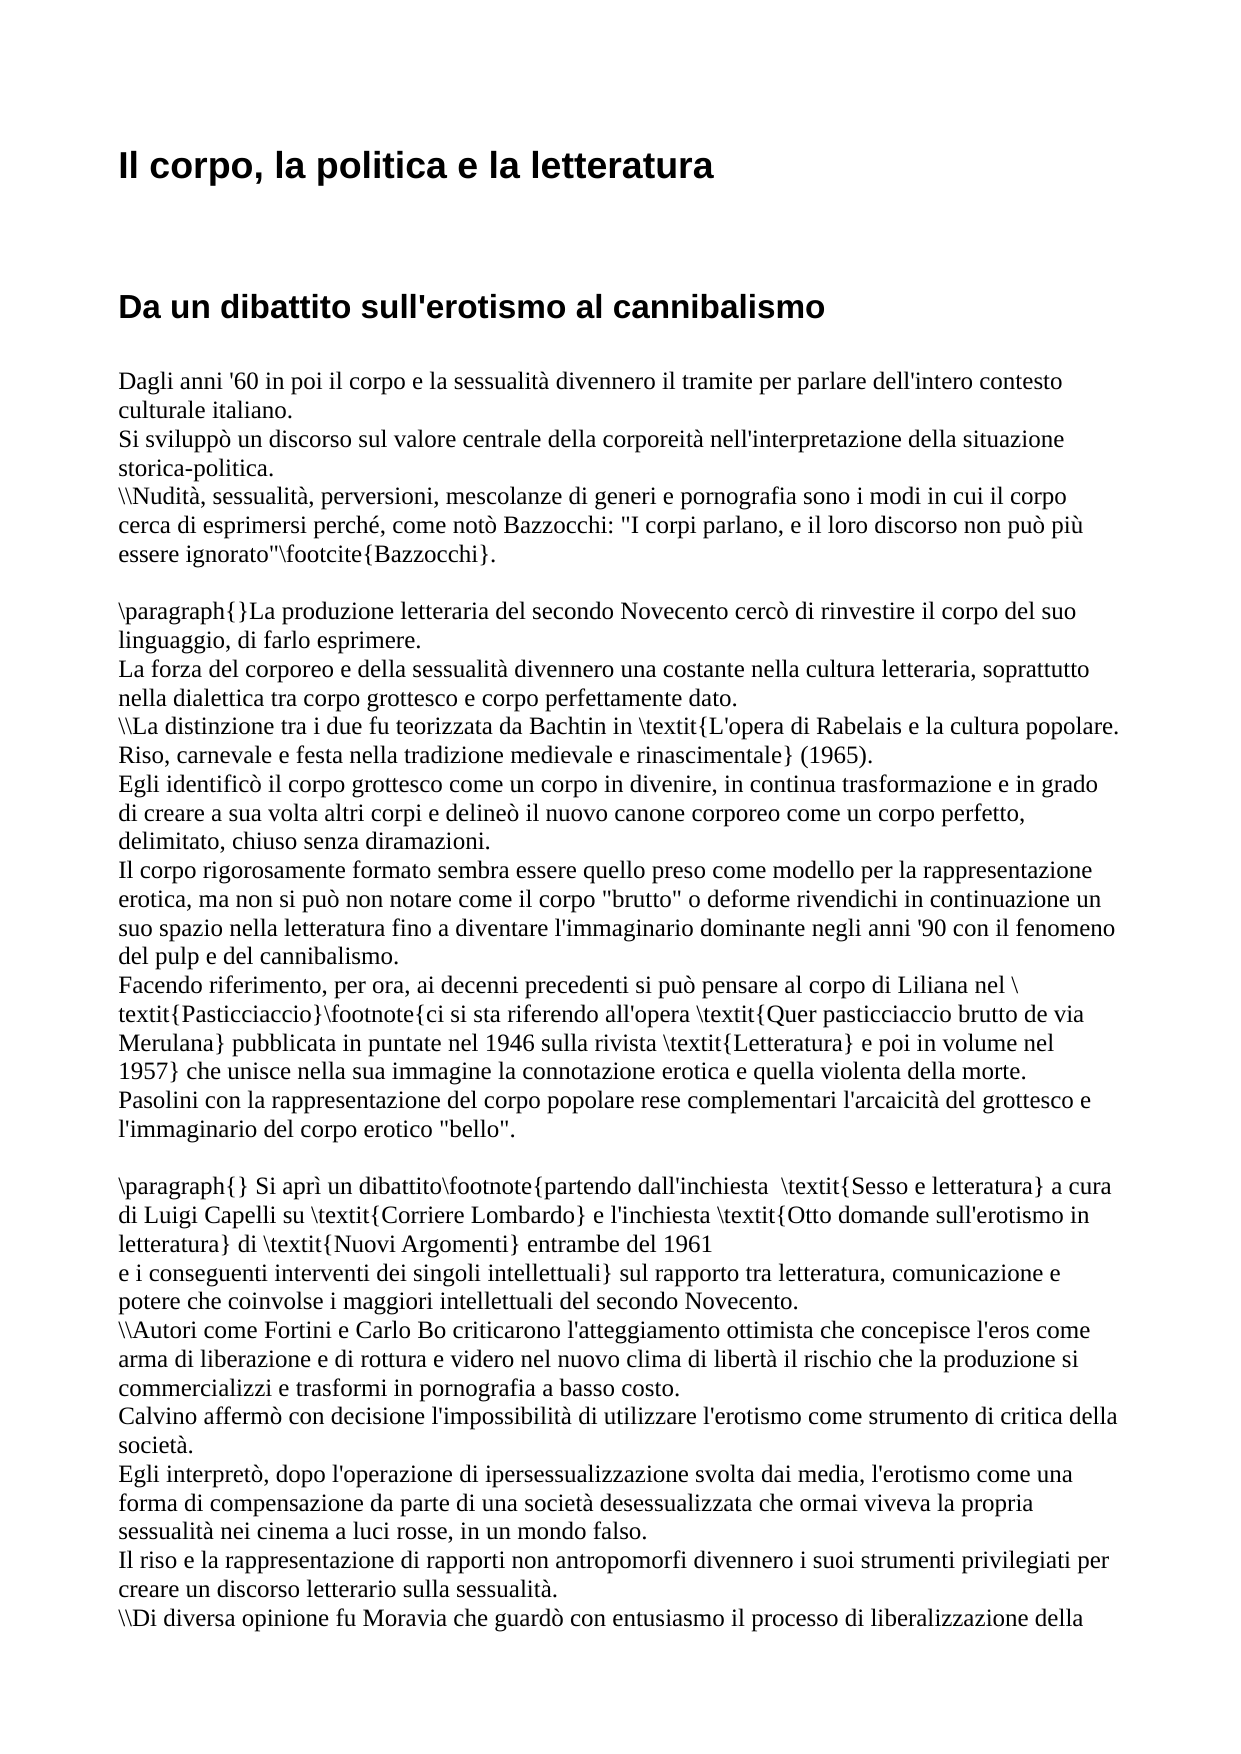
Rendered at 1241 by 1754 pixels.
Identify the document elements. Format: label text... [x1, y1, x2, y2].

subtitle Da un dibattito sull'erotismo al cannibalismo [118, 248, 1122, 325]
subtitle Il corpo, la politica e la letteratura [118, 143, 1122, 186]
text Dagli anni '60 in poi il corpo e la sessualità divennero il tramite per parlare dell'intero contesto culturale italiano. Si sviluppò un discorso sul valore centrale della corporeità nell'interpretazione della situazione storica-politica. \\Nudità, sessualità, perversioni, mescolanze di generi e pornografia sono i modi in cui il corpo cerca di esprimersi perché, come notò Bazzocchi: "I corpi parlano, e il loro discorso non può più essere ignorato"\footcite{Bazzocchi}. \paragraph{}La produzione letteraria del secondo Novecento cercò di rinvestire il corpo del suo linguaggio, di farlo esprimere. La forza del corporeo e della sessualità divennero una costante nella cultura letteraria, soprattutto nella dialettica tra corpo grottesco e corpo perfettamente dato. \\La distinzione tra i due fu teorizzata da Bachtin in \textit{L'opera di Rabelais e la cultura popolare. Riso, carnevale e festa nella tradizione medievale e rinascimentale} (1965). Egli identificò il corpo grottesco come un corpo in divenire, in continua trasformazione e in grado di creare a sua volta altri corpi e delineò il nuovo canone corporeo come un corpo perfetto, delimitato, chiuso senza diramazioni. Il corpo rigorosamente formato sembra essere quello preso come modello per la rappresentazione erotica, ma non si può non notare come il corpo "brutto" o deforme rivendichi in continuazione un suo spazio nella letteratura fino a diventare l'immaginario dominante negli anni '90 con il fenomeno del pulp e del cannibalismo. Facendo riferimento, per ora, ai decenni precedenti si può pensare al corpo di Liliana nel \textit{Pasticciaccio}\footnote{ci si sta riferendo all'opera \textit{Quer pasticciaccio brutto de via Merulana} pubblicata in puntate nel 1946 sulla rivista \textit{Letteratura} e poi in volume nel 1957} che unisce nella sua immagine la connotazione erotica e quella violenta della morte. Pasolini con la rappresentazione del corpo popolare rese complementari l'arcaicità del grottesco e l'immaginario del corpo erotico "bello". \paragraph{} Si aprì un dibattito\footnote{partendo dall'inchiesta \textit{Sesso e letteratura} a cura di Luigi Capelli su \textit{Corriere Lombardo} e l'inchiesta \textit{Otto domande sull'erotismo in letteratura} di \textit{Nuovi Argomenti} entrambe del 1961 e i conseguenti interventi dei singoli intellettuali} sul rapporto tra letteratura, comunicazione e potere che coinvolse i maggiori intellettuali del secondo Novecento. \\Autori come Fortini e Carlo Bo criticarono l'atteggiamento ottimista che concepisce l'eros come arma di liberazione e di rottura e videro nel nuovo clima di libertà il rischio che la produzione si commercializzi e trasformi in pornografia a basso costo. Calvino affermò con decisione l'impossibilità di utilizzare l'erotismo come strumento di critica della società. Egli interpretò, dopo l'operazione di ipersessualizzazione svolta dai media, l'erotismo come una forma di compensazione da parte di una società desessualizzata che ormai viveva la propria sessualità nei cinema a luci rosse, in un mondo falso. Il riso e la rappresentazione di rapporti non antropomorfi divennero i suoi strumenti privilegiati per creare un discorso letterario sulla sessualità. \\Di diversa opinione fu Moravia che guardò con entusiasmo il processo di liberalizzazione della [118, 338, 1122, 1631]
